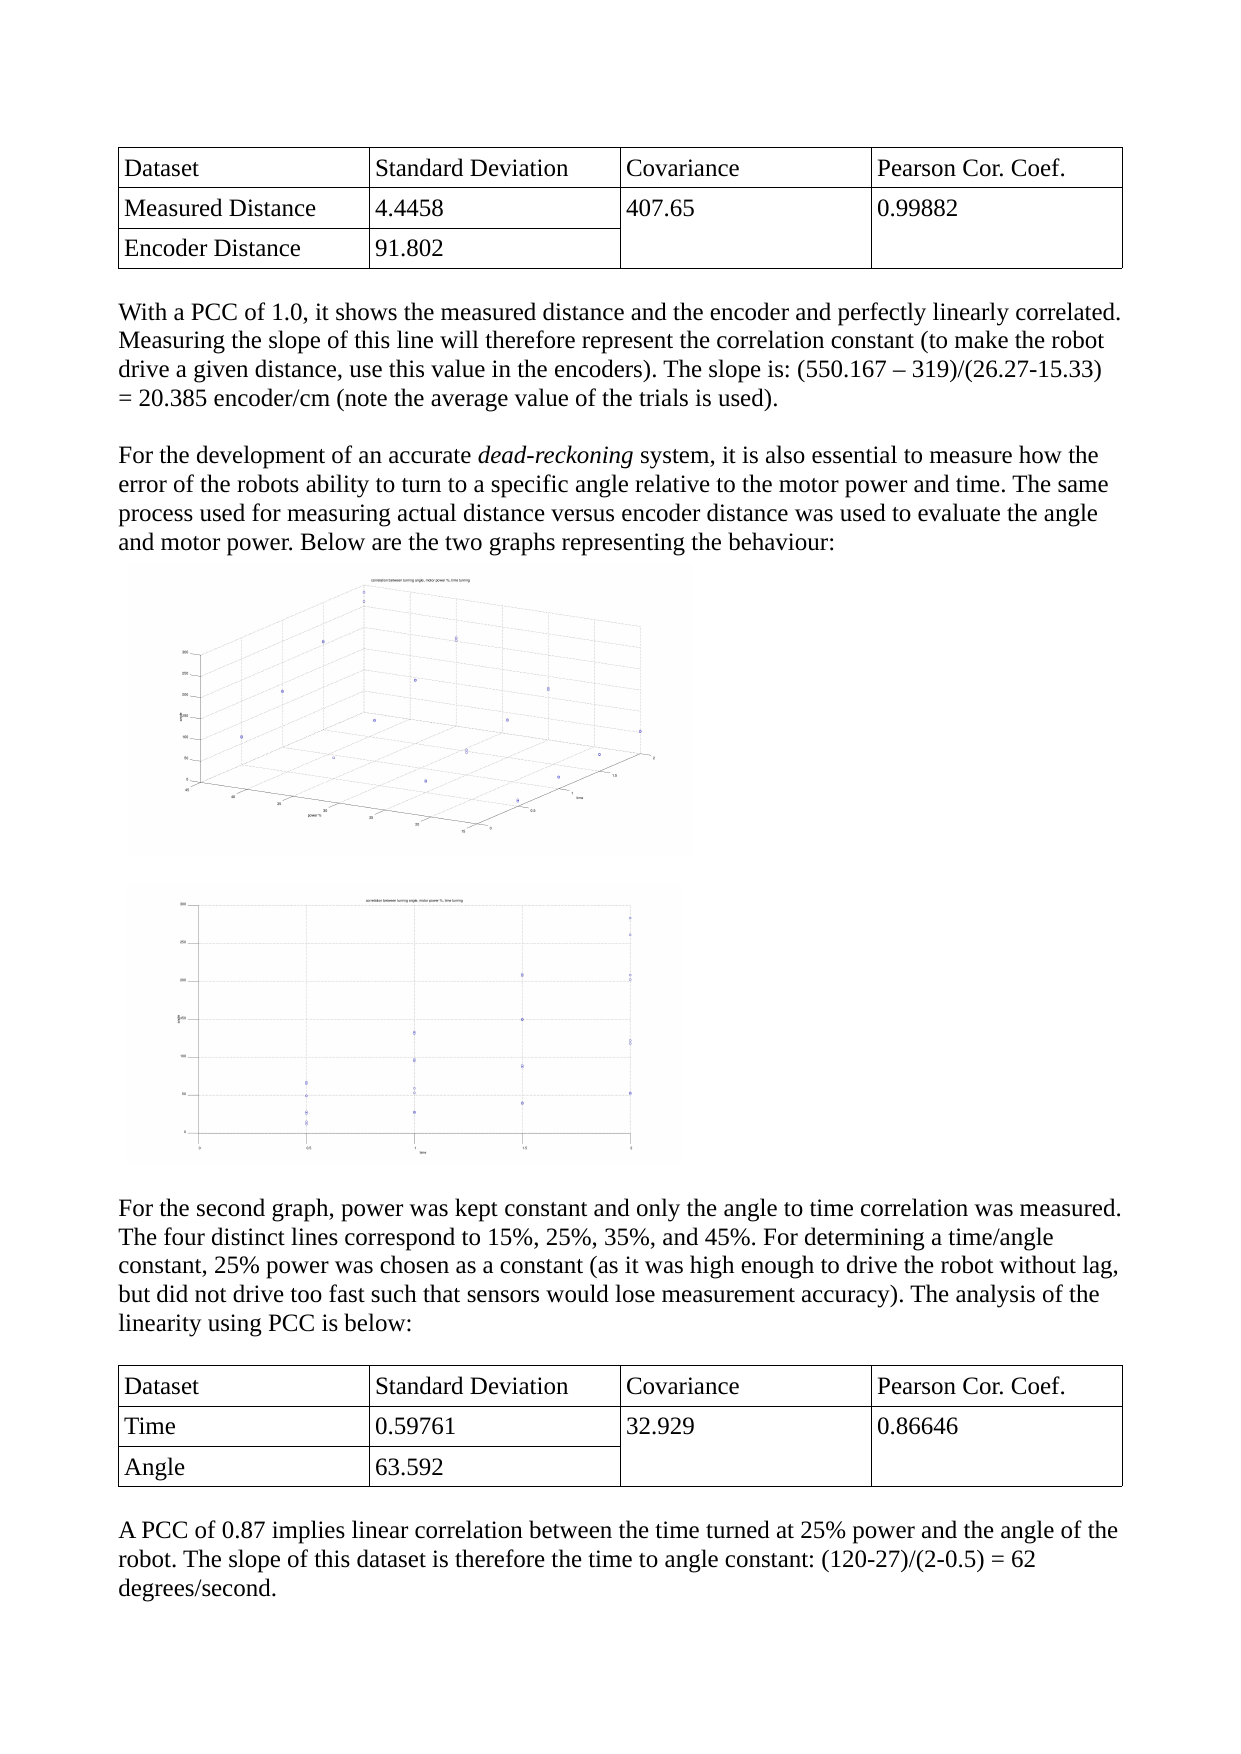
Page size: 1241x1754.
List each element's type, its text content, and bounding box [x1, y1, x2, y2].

table_header Dataset [119, 148, 369, 187]
table_header Covariance [621, 148, 871, 187]
table_cell 0.59761 [370, 1407, 620, 1446]
table_cell 32.929 [621, 1407, 871, 1486]
text For the second graph, power was kept constant and only the angle to time correlation was measured. The four distinct lines correspond to 15%, 25%, 35%, and 45%. For determining a time/angle constant, 25% power was chosen as a constant (as it was high enough to drive the robot without lag, but did not drive too fast such that sensors would lose measurement accuracy). The analysis of the linearity using PCC is below: [118, 1193, 1122, 1337]
text For the development of an accurate dead-reckoning system, it is also essential to measure how the error of the robots ability to turn to a specific angle relative to the motor power and time. The same process used for measuring actual distance versus encoder distance was used to evaluate the angle and motor power. Below are the two graphs representing the behaviour: [118, 440, 1122, 555]
text With a PCC of 1.0, it shows the measured distance and the encoder and perfectly linearly correlated. Measuring the slope of this line will therefore represent the correlation constant (to make the robot drive a given distance, use this value in the encoders). The slope is: (550.167 – 319)/(26.27-15.33) = 20.385 encoder/cm (note the average value of the trials is used). [118, 297, 1122, 412]
table_cell Time [119, 1407, 369, 1446]
table_header Pearson Cor. Coef. [872, 148, 1122, 187]
table_header Standard Deviation [370, 148, 620, 187]
table_header Covariance [621, 1366, 871, 1406]
table_cell 4.4458 [370, 188, 620, 227]
table_cell 91.802 [370, 229, 620, 268]
picture [126, 884, 683, 1164]
text A PCC of 0.87 implies linear correlation between the time turned at 25% power and the angle of the robot. The slope of this dataset is therefore the time to angle constant: (120-27)/(2-0.5) = 62 degrees/second. [118, 1515, 1122, 1601]
table_cell 407.65 [621, 188, 871, 268]
table_cell Encoder Distance [119, 229, 369, 268]
table_header Dataset [119, 1366, 369, 1406]
table_cell 0.86646 [872, 1407, 1122, 1486]
table_cell 63.592 [370, 1447, 620, 1486]
table_header Pearson Cor. Coef. [872, 1366, 1122, 1406]
table_cell 0.99882 [872, 188, 1122, 268]
picture [127, 563, 694, 856]
table_header Standard Deviation [370, 1366, 620, 1406]
table_cell Measured Distance [119, 188, 369, 227]
table_cell Angle [119, 1447, 369, 1486]
